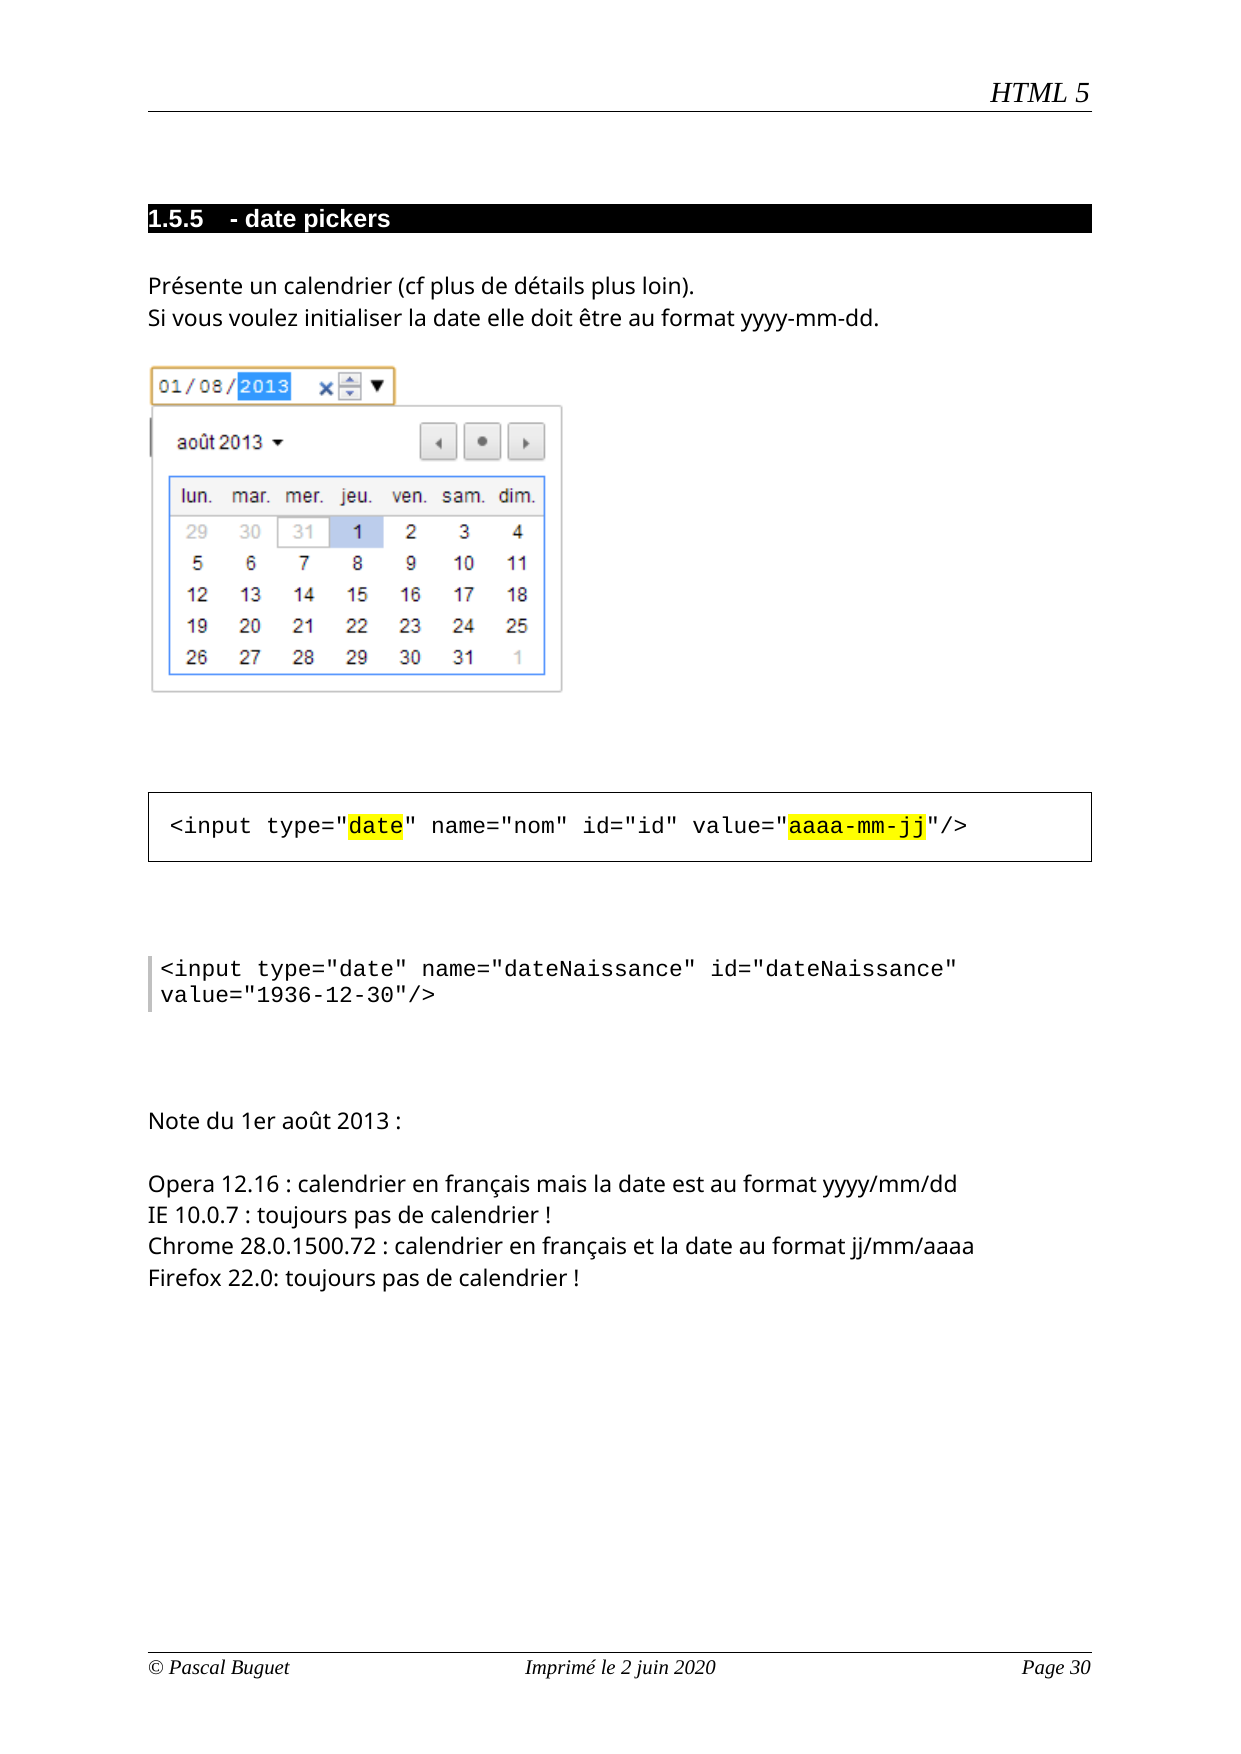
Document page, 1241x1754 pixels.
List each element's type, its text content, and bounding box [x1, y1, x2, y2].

subtitle - date pickers [148, 204, 1092, 233]
text <input type="date" name="nom" id="id" value="aaaa-mm-jj"/> [149, 793, 1091, 861]
text Présente un calendrier (cf plus de détails plus loin). [148, 270, 1092, 301]
text Opera 12.16 : calendrier en français mais la date est au format yyyy/mm/dd [148, 1168, 1092, 1199]
picture [147, 363, 568, 699]
text Si vous voulez initialiser la date elle doit être au format yyyy-mm-dd. [148, 301, 1092, 333]
text <input type="date" name="dateNaissance" id="dateNaissance" value="1936-12-30"/> [152, 956, 1092, 1012]
text Chrome 28.0.1500.72 : calendrier en français et la date au format jj/mm/aaaa [148, 1230, 1092, 1262]
text Firefox 22.0: toujours pas de calendrier ! [148, 1262, 1092, 1293]
text Note du 1er août 2013 : [148, 1105, 1092, 1137]
text IE 10.0.7 : toujours pas de calendrier ! [148, 1199, 1092, 1230]
